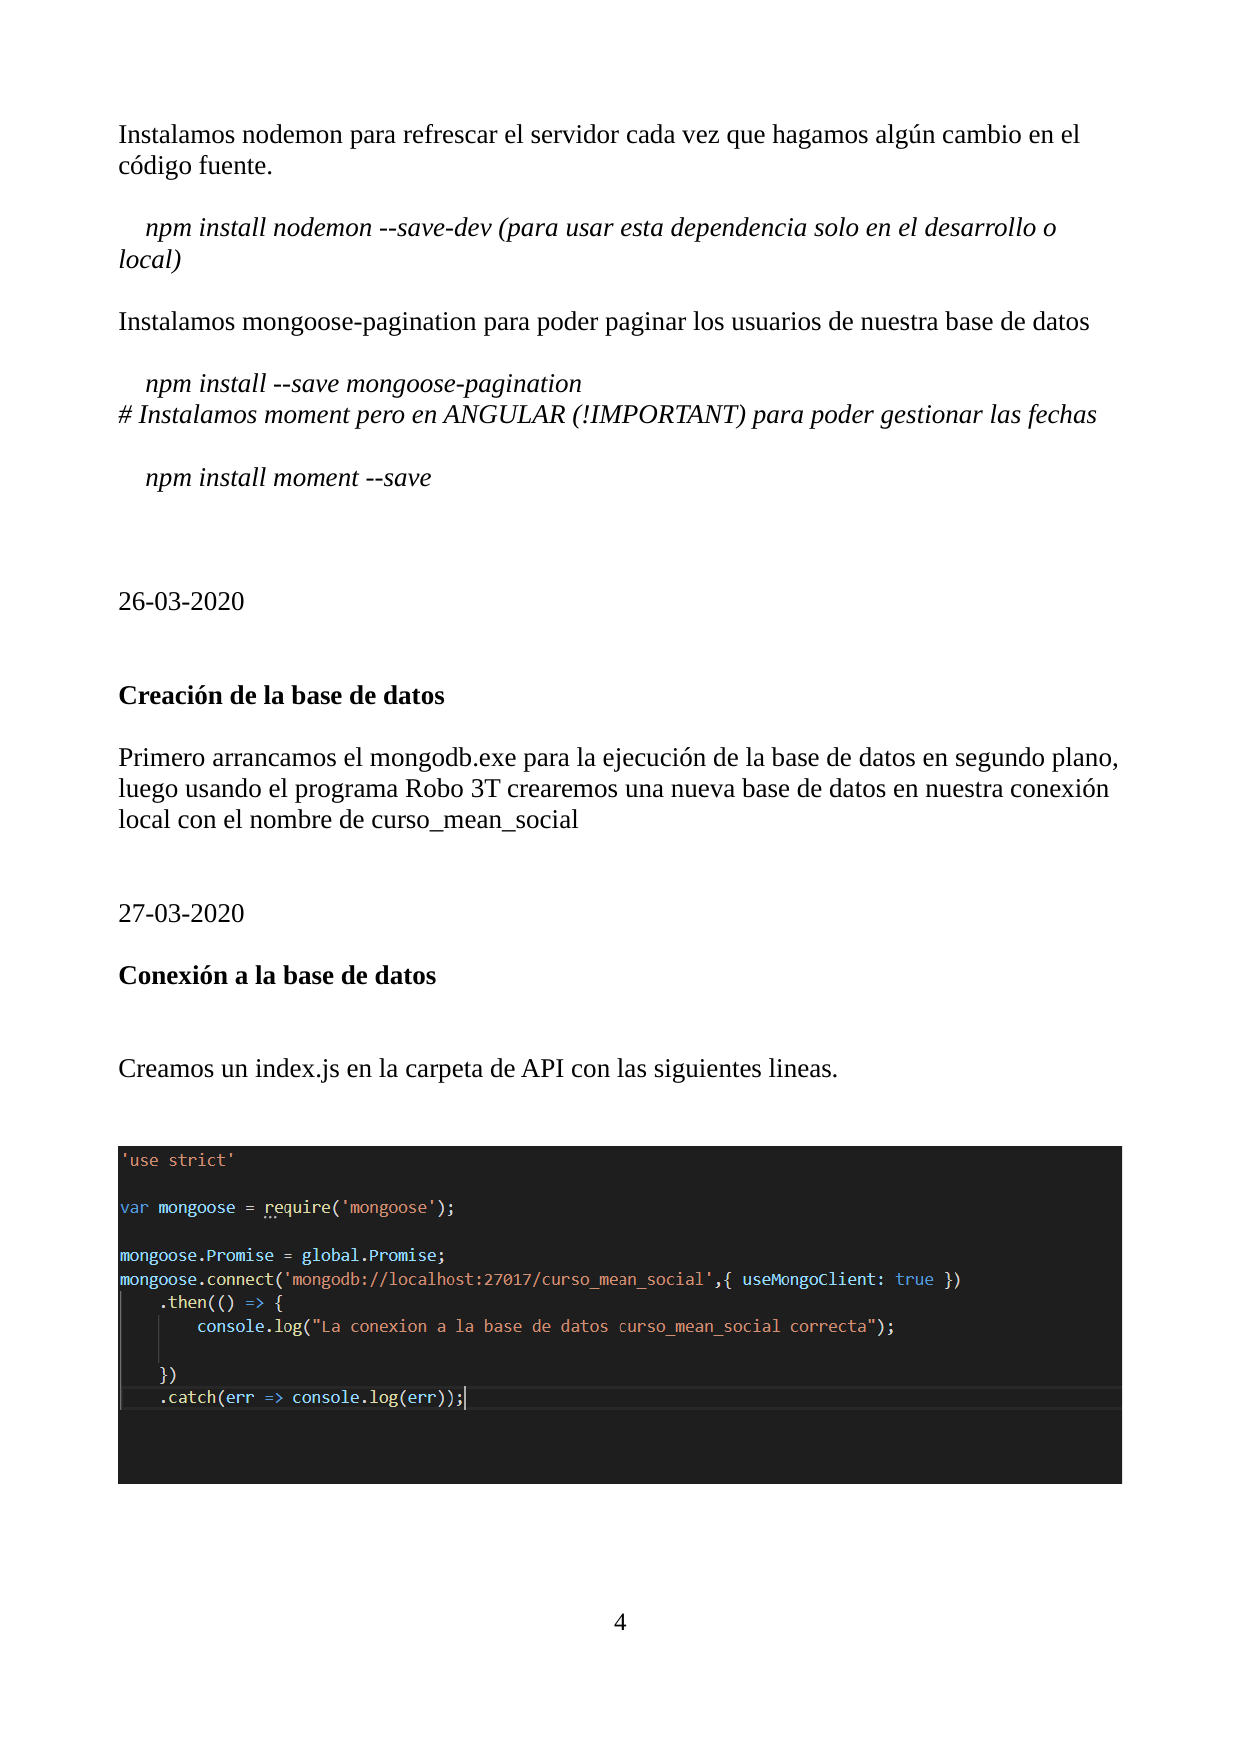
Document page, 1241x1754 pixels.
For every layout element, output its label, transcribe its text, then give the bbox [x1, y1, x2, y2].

text npm install moment --save [118, 461, 1122, 492]
text Creación de la base de datos [118, 679, 1122, 710]
text npm install nodemon --save-dev (para usar esta dependencia solo en el desarrollo o local) [118, 212, 1122, 274]
text # Instalamos moment pero en ANGULAR (!IMPORTANT) para poder gestionar las fechas [118, 398, 1122, 429]
text Creamos un index.js en la carpeta de API con las siguientes lineas. [118, 1052, 1122, 1084]
picture [118, 1146, 1123, 1484]
text Conexión a la base de datos [118, 959, 1122, 990]
text 26-03-2020 [118, 585, 1122, 616]
text Primero arrancamos el mongodb.exe para la ejecución de la base de datos en segundo plano, luego usando el programa Robo 3T crearemos una nueva base de datos en nuestra conexión local con el nombre de curso_mean_social [118, 741, 1122, 834]
text npm install --save mongoose-pagination [118, 367, 1122, 398]
text 27-03-2020 [118, 897, 1122, 928]
text Instalamos mongoose-pagination para poder paginar los usuarios de nuestra base de datos [118, 305, 1122, 336]
text Instalamos nodemon para refrescar el servidor cada vez que hagamos algún cambio en el código fuente. [118, 118, 1122, 180]
